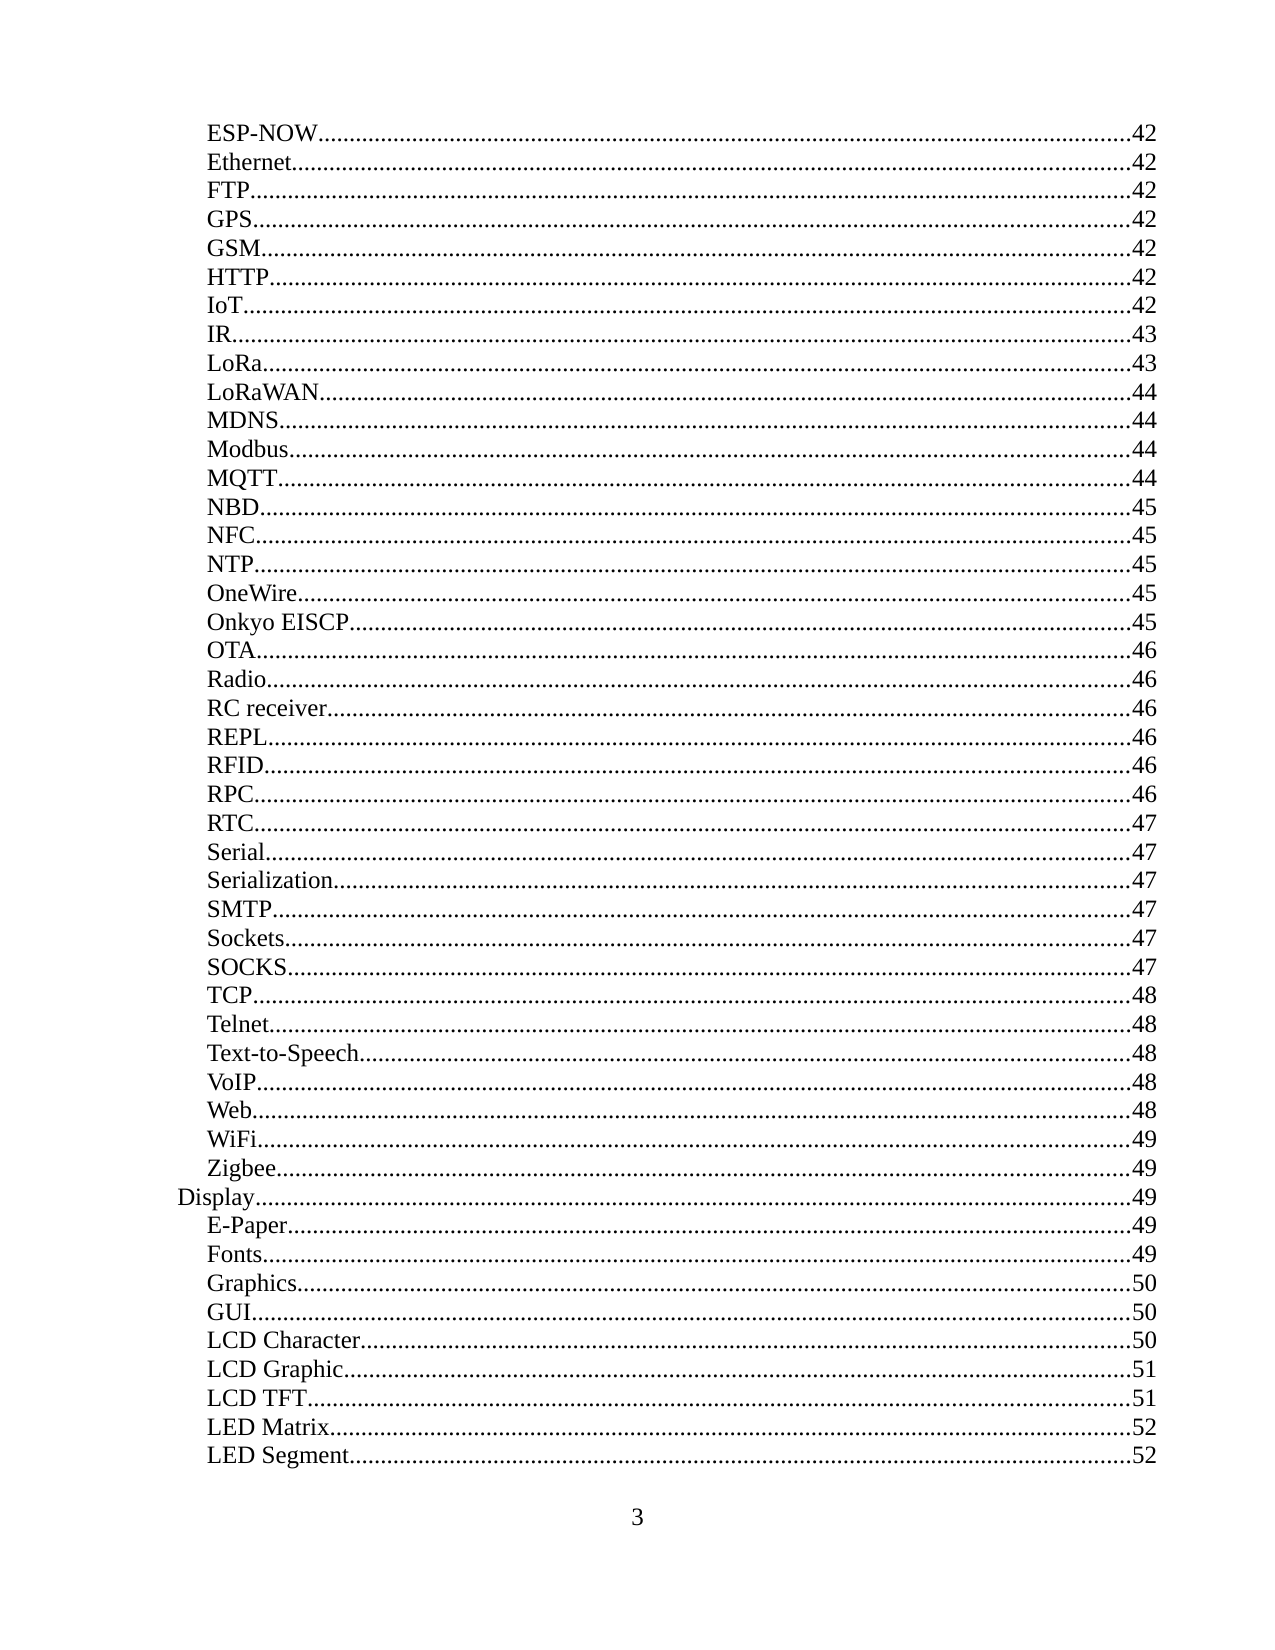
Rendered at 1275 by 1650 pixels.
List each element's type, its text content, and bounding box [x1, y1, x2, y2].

text LoRa 43 [207, 348, 1157, 377]
text Graphics 50 [207, 1268, 1157, 1297]
text RTC 47 [207, 808, 1157, 837]
text LCD Character 50 [207, 1326, 1157, 1354]
text Sockets 47 [207, 923, 1157, 952]
text OTA 46 [207, 636, 1157, 664]
text Telnet 48 [207, 1009, 1157, 1038]
text VoIP 48 [207, 1067, 1157, 1096]
text WiFi 49 [207, 1124, 1157, 1153]
text MDNS 44 [207, 406, 1157, 434]
text SMTP 47 [207, 894, 1157, 923]
text RC receiver 46 [207, 693, 1157, 722]
text LED Matrix 52 [207, 1412, 1157, 1441]
text SOCKS 47 [207, 952, 1157, 981]
text Text-to-Speech 48 [207, 1038, 1157, 1067]
text TCP 48 [207, 981, 1157, 1009]
text Radio 46 [207, 664, 1157, 693]
text Zigbee 49 [207, 1153, 1157, 1182]
text Display 49 [177, 1182, 1157, 1211]
text IoT 42 [207, 291, 1157, 319]
text FTP 42 [207, 176, 1157, 204]
text E-Paper 49 [207, 1211, 1157, 1239]
text GUI 50 [207, 1297, 1157, 1326]
text MQTT 44 [207, 463, 1157, 492]
text Web 48 [207, 1096, 1157, 1124]
text LoRaWAN 44 [207, 377, 1157, 406]
text Fonts 49 [207, 1239, 1157, 1268]
text RPC 46 [207, 779, 1157, 808]
text NTP 45 [207, 549, 1157, 578]
text NBD 45 [207, 492, 1157, 521]
text ESP-NOW 42 [207, 118, 1157, 147]
text Onkyo EISCP 45 [207, 607, 1157, 636]
text NFC 45 [207, 521, 1157, 549]
text Modbus 44 [207, 434, 1157, 463]
text GPS 42 [207, 204, 1157, 233]
text GSM 42 [207, 233, 1157, 262]
text LED Segment 52 [207, 1441, 1157, 1469]
text REPL 46 [207, 722, 1157, 751]
text LCD Graphic 51 [207, 1354, 1157, 1383]
text RFID 46 [207, 751, 1157, 779]
text IR 43 [207, 319, 1157, 348]
text Serial 47 [207, 837, 1157, 866]
text Ethernet 42 [207, 147, 1157, 176]
text LCD TFT 51 [207, 1383, 1157, 1412]
text HTTP 42 [207, 262, 1157, 291]
text OneWire 45 [207, 578, 1157, 607]
text Serialization 47 [207, 866, 1157, 894]
